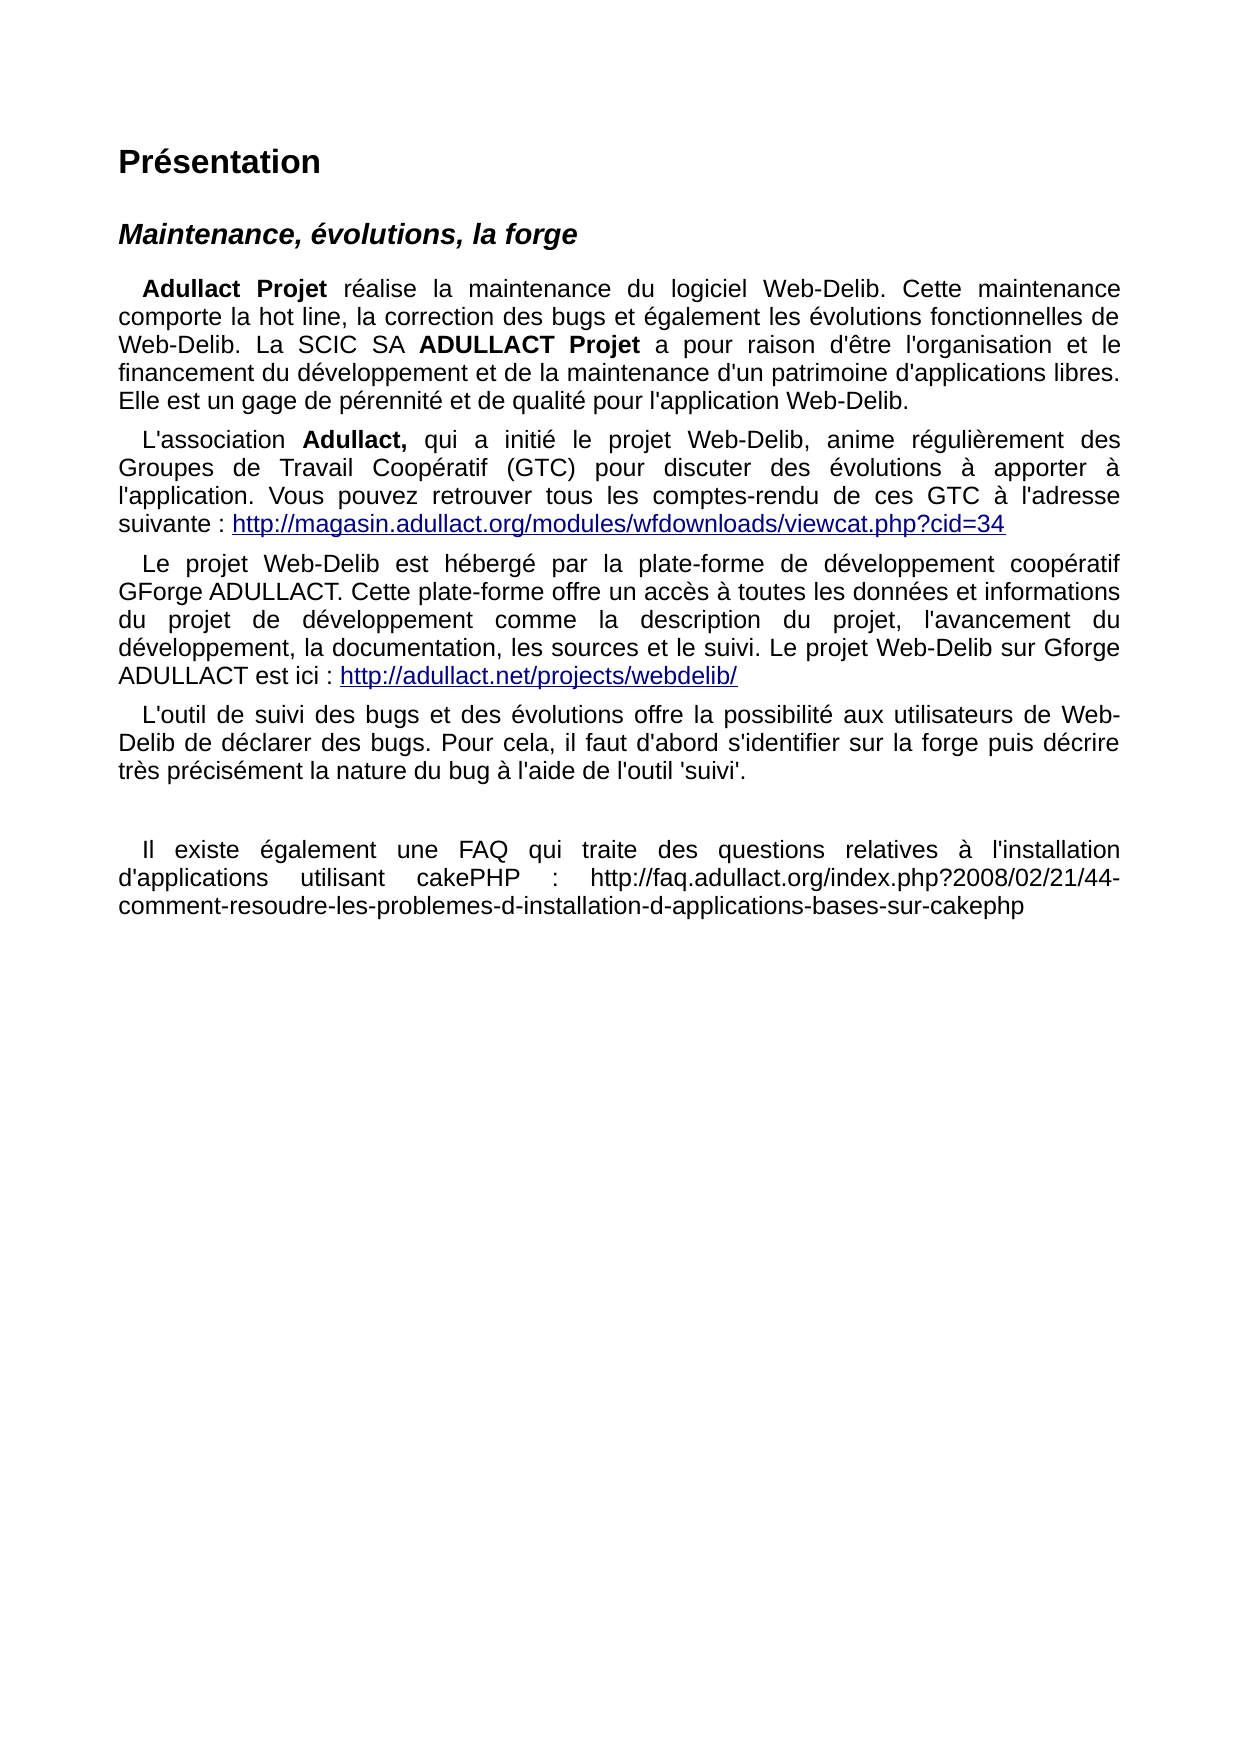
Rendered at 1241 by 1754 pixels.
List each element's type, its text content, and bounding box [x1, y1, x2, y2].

text L'association Adullact, qui a initié le projet Web-Delib, anime régulièrement des Groupes de Travail Coopératif (GTC) pour discuter des évolutions à apporter à l'application. Vous pouvez retrouver tous les comptes-rendu de ces GTC à l'adresse suivante : http://magasin.adullact.org/modules/wfdownloads/viewcat.php?cid=34 [118, 426, 1122, 538]
text L'outil de suivi des bugs et des évolutions offre la possibilité aux utilisateurs de Web-Delib de déclarer des bugs. Pour cela, il faut d'abord s'identifier sur la forge puis décrire très précisément la nature du bug à l'aide de l'outil 'suivi'. [118, 701, 1122, 785]
text Il existe également une FAQ qui traite des questions relatives à l'installation d'applications utilisant cakePHP : http://faq.adullact.org/index.php?2008/02/21/44-comment-resoudre-les-problemes-d-installation-d-applications-bases-sur-cakephp [118, 836, 1122, 920]
text Adullact Projet réalise la maintenance du logiciel Web-Delib. Cette maintenance comporte la hot line, la correction des bugs et également les évolutions fonctionnelles de Web-Delib. La SCIC SA ADULLACT Projet a pour raison d'être l'organisation et le financement du développement et de la maintenance d'un patrimoine d'applications libres. Elle est un gage de pérennité et de qualité pour l'application Web-Delib. [118, 275, 1122, 414]
subtitle Maintenance, évolutions, la forge [118, 218, 1122, 251]
text Le projet Web-Delib est hébergé par la plate-forme de développement coopératif GForge ADULLACT. Cette plate-forme offre un accès à toutes les données et informations du projet de développement comme la description du projet, l'avancement du développement, la documentation, les sources et le suivi. Le projet Web-Delib sur Gforge ADULLACT est ici : http://adullact.net/projects/webdelib/ [118, 550, 1122, 689]
subtitle Présentation [118, 143, 1122, 181]
